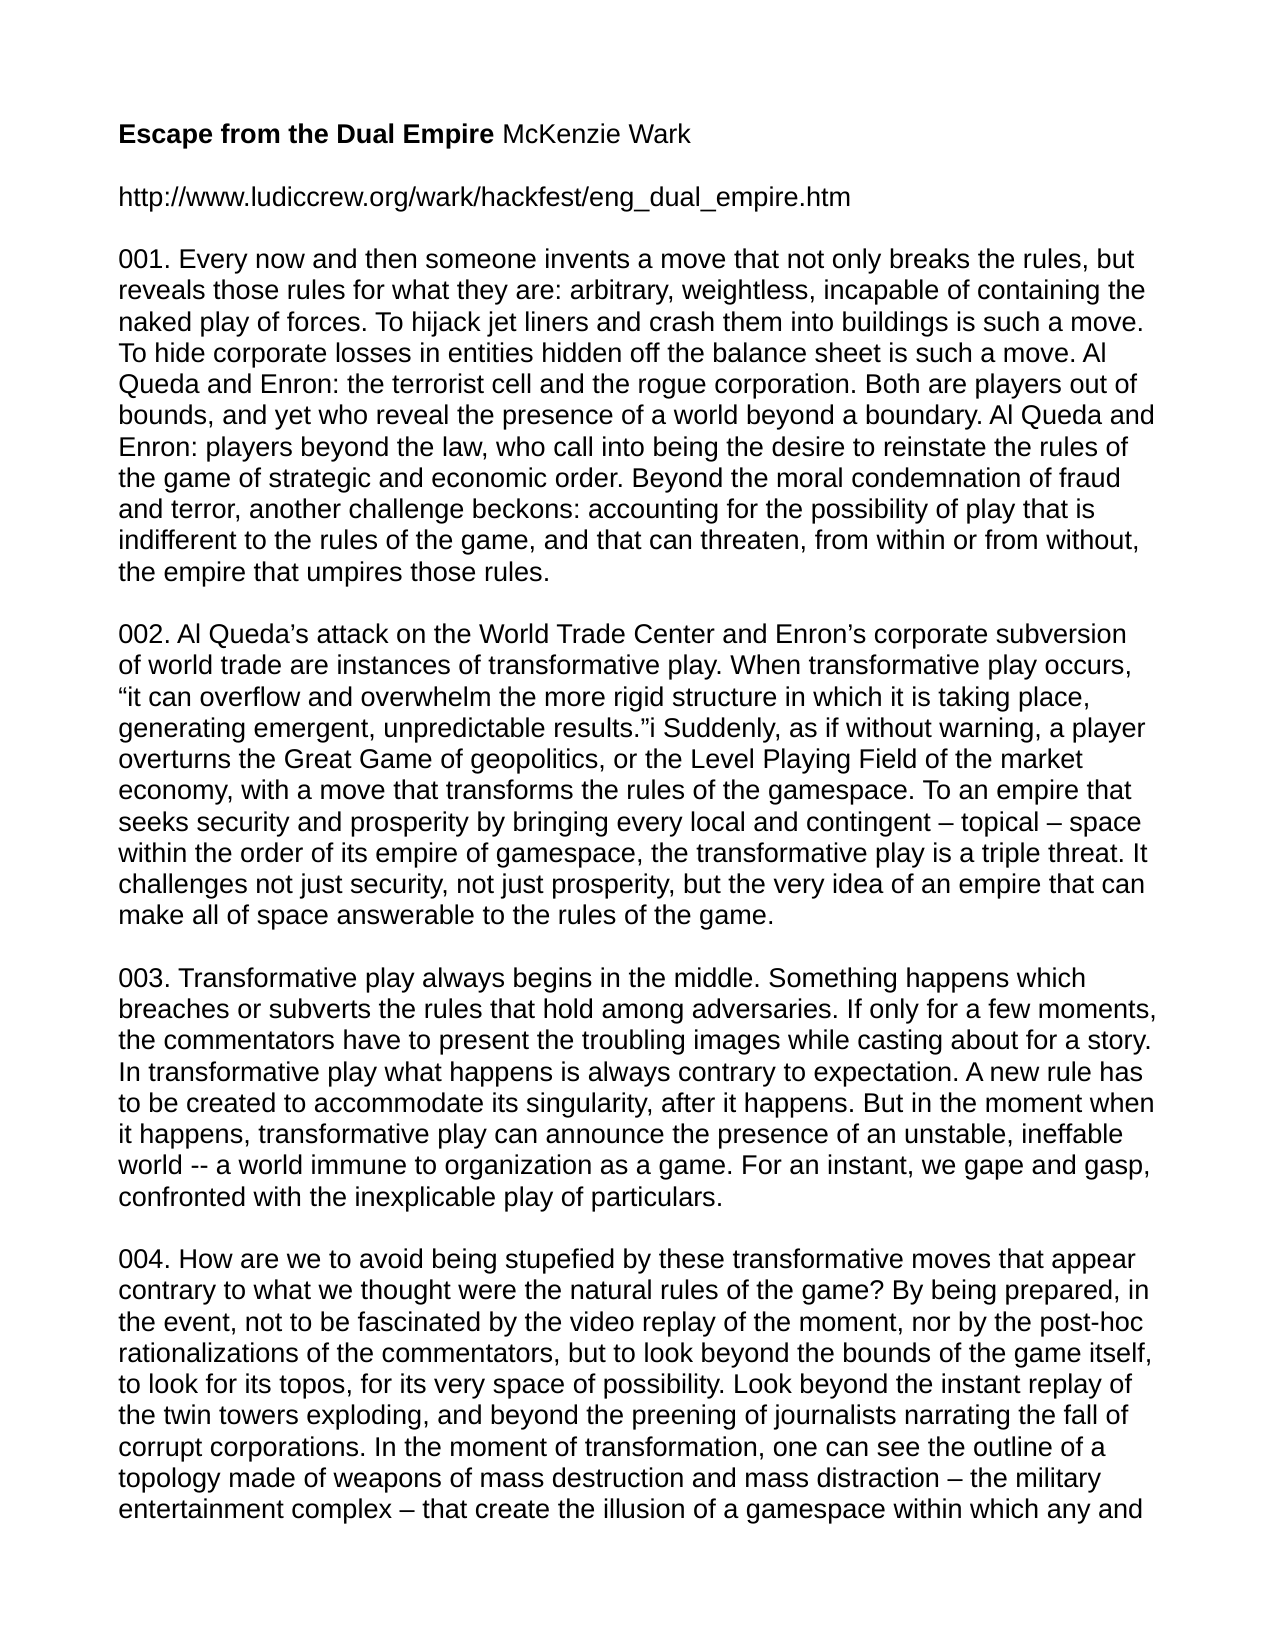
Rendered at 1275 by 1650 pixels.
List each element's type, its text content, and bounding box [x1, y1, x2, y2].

text Escape from the Dual Empire McKenzie Wark [118, 118, 1157, 149]
text http://www.ludiccrew.org/wark/hackfest/eng_dual_empire.htm 001. Every now and then someone invents a move that not only breaks the rules, but reveals those rules for what they are: arbitrary, weightless, incapable of containing the naked play of forces. To hijack jet liners and crash them into buildings is such a move. To hide corporate losses in entities hidden off the balance sheet is such a move. Al Queda and Enron: the terrorist cell and the rogue corporation. Both are players out of bounds, and yet who reveal the presence of a world beyond a boundary. Al Queda and Enron: players beyond the law, who call into being the desire to reinstate the rules of the game of strategic and economic order. Beyond the moral condemnation of fraud and terror, another challenge beckons: accounting for the possibility of play that is indifferent to the rules of the game, and that can threaten, from within or from without, the empire that umpires those rules. 002. Al Queda’s attack on the World Trade Center and Enron’s corporate subversion of world trade are instances of transformative play. When transformative play occurs, “it can overflow and overwhelm the more rigid structure in which it is taking place, generating emergent, unpredictable results.”i Suddenly, as if without warning, a player overturns the Great Game of geopolitics, or the Level Playing Field of the market economy, with a move that transforms the rules of the gamespace. To an empire that seeks security and prosperity by bringing every local and contingent – topical – space within the order of its empire of gamespace, the transformative play is a triple threat. It challenges not just security, not just prosperity, but the very idea of an empire that can make all of space answerable to the rules of the game. 003. Transformative play always begins in the middle. Something happens which breaches or subverts the rules that hold among adversaries. If only for a few moments, the commentators have to present the troubling images while casting about for a story. In transformative play what happens is always contrary to expectation. A new rule has to be created to accommodate its singularity, after it happens. But in the moment when it happens, transformative play can announce the presence of an unstable, ineffable world -- a world immune to organization as a game. For an instant, we gape and gasp, confronted with the inexplicable play of particulars. 004. How are we to avoid being stupefied by these transformative moves that appear contrary to what we thought were the natural rules of the game? By being prepared, in the event, not to be fascinated by the video replay of the moment, nor by the post-hoc rationalizations of the commentators, but to look beyond the bounds of the game itself, to look for its topos, for its very space of possibility. Look beyond the instant replay of the twin towers exploding, and beyond the preening of journalists narrating the fall of corrupt corporations. In the moment of transformation, one can see the outline of a topology made of weapons of mass destruction and mass distraction – the military entertainment complex – that create the illusion of a gamespace within which any and [118, 181, 1157, 1524]
